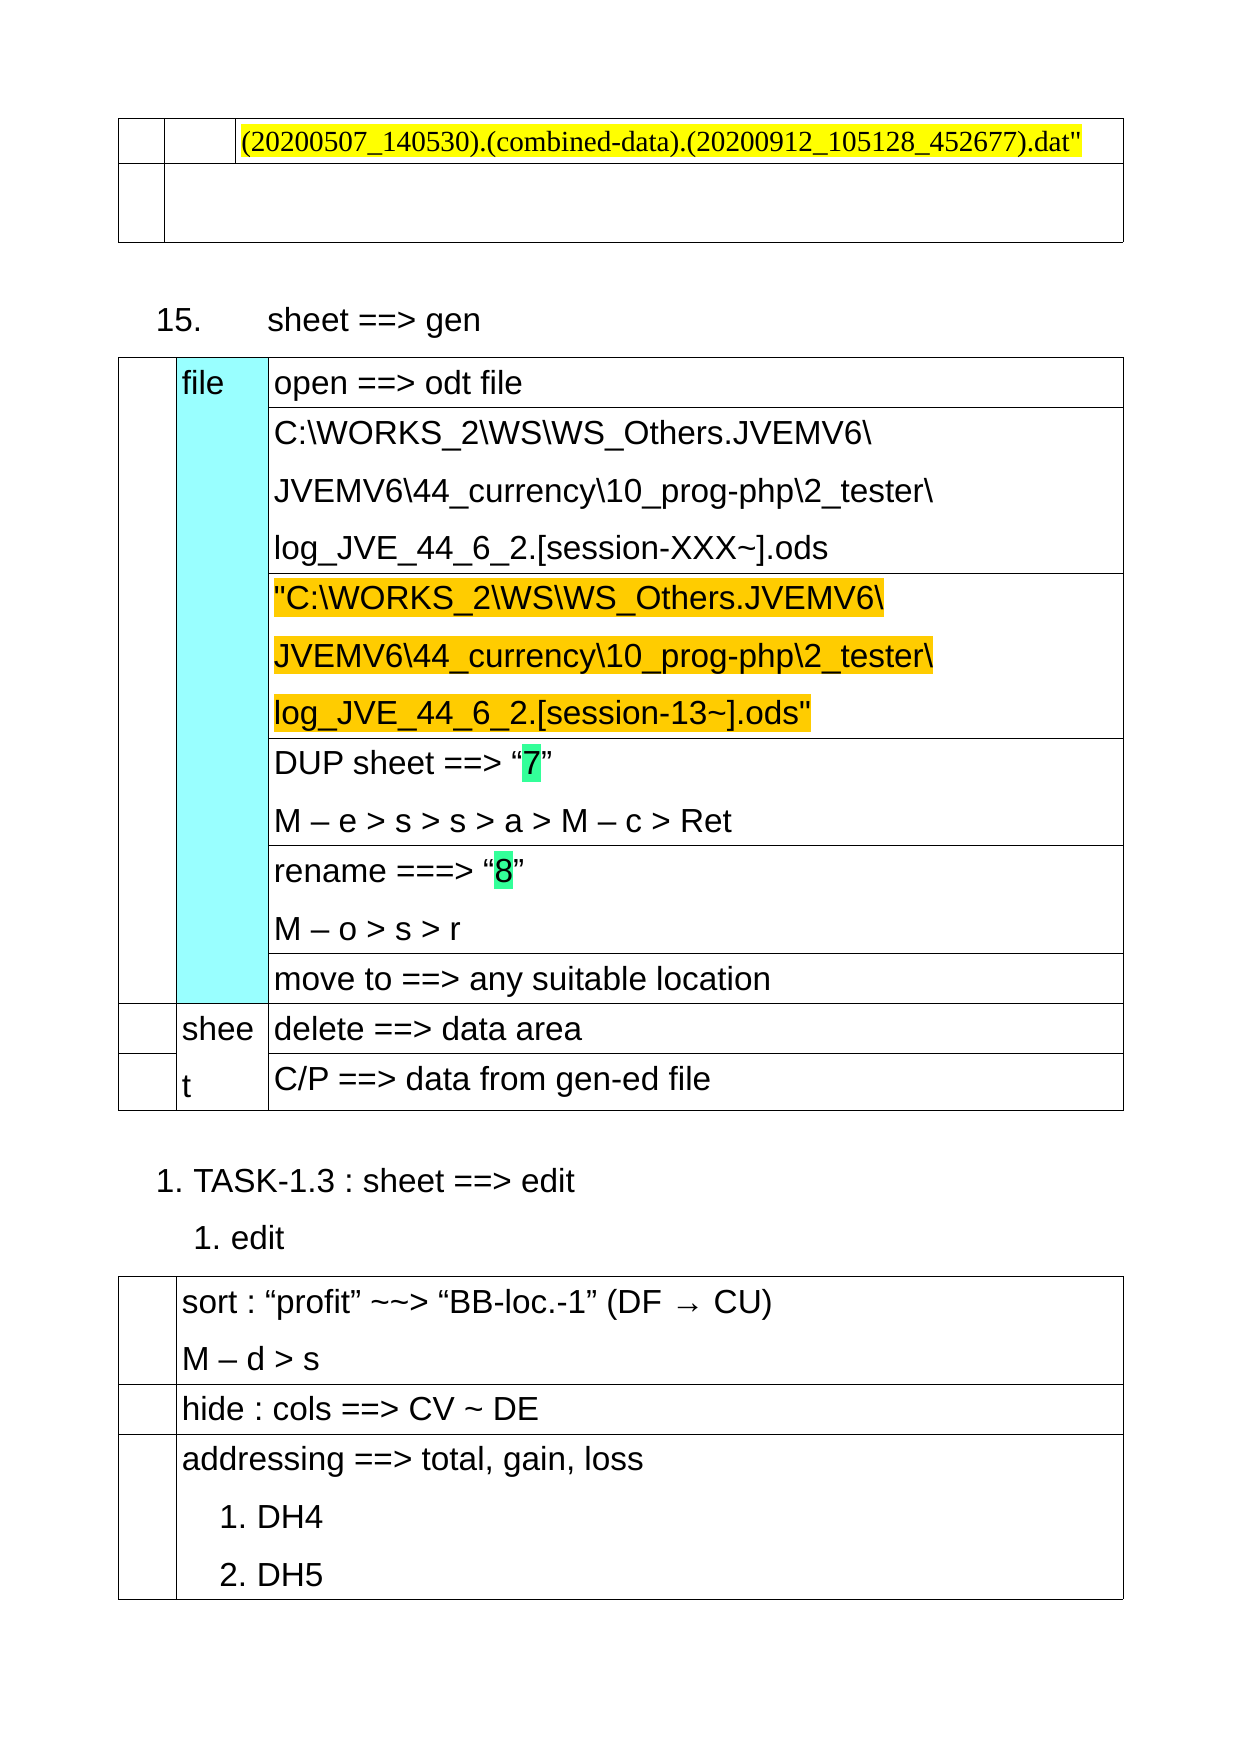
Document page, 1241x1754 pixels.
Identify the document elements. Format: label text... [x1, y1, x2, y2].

table_header [119, 358, 176, 1003]
table_cell rename ===> “8” M – o > s > r [269, 846, 1123, 953]
table_cell [119, 1004, 176, 1053]
table_cell hide : cols ==> CV ~ DE [177, 1385, 1123, 1434]
table_cell sheet [177, 1004, 268, 1110]
table_cell [165, 164, 1123, 242]
table_cell [119, 1054, 176, 1110]
table_cell [119, 119, 164, 163]
table_cell [119, 1435, 176, 1599]
table_cell [119, 164, 164, 242]
table_cell (20200507_140530).(combined-data).(20200912_105128_452677).dat" [236, 119, 1123, 163]
table_cell addressing ==> total, gain, loss DH4 DH5 DG6 ==> DH5 + 1 [177, 1435, 1123, 1599]
table_cell [119, 1385, 176, 1434]
table_header file [177, 358, 268, 1003]
table_header [119, 1277, 176, 1384]
table_header open ==> odt file [269, 358, 1123, 407]
table_cell C/P ==> data from gen-ed file [269, 1054, 1123, 1110]
list TASK-1.3 : sheet ==> edit [156, 1161, 1122, 1199]
table_header sort : “profit” ~~> “BB-loc.-1” (DF → CU) M – d > s [177, 1277, 1123, 1384]
list edit [193, 1218, 1122, 1257]
table_cell C:\WORKS_2\WS\WS_Others.JVEMV6\JVEMV6\44_currency\10_prog-php\2_tester\log_JVE_44_6_2.[session-XXX~].ods [269, 408, 1123, 572]
table_cell DUP sheet ==> “7” M – e > s > s > a > M – c > Ret [269, 739, 1123, 845]
table_cell move to ==> any suitable location [269, 954, 1123, 1003]
table_cell delete ==> data area [269, 1004, 1123, 1053]
list sheet ==> gen [156, 299, 1122, 338]
table_cell "C:\WORKS_2\WS\WS_Others.JVEMV6\JVEMV6\44_currency\10_prog-php\2_tester\log_JVE_44_6_2.[session-13~].ods" [269, 574, 1123, 738]
table_cell [165, 119, 235, 163]
